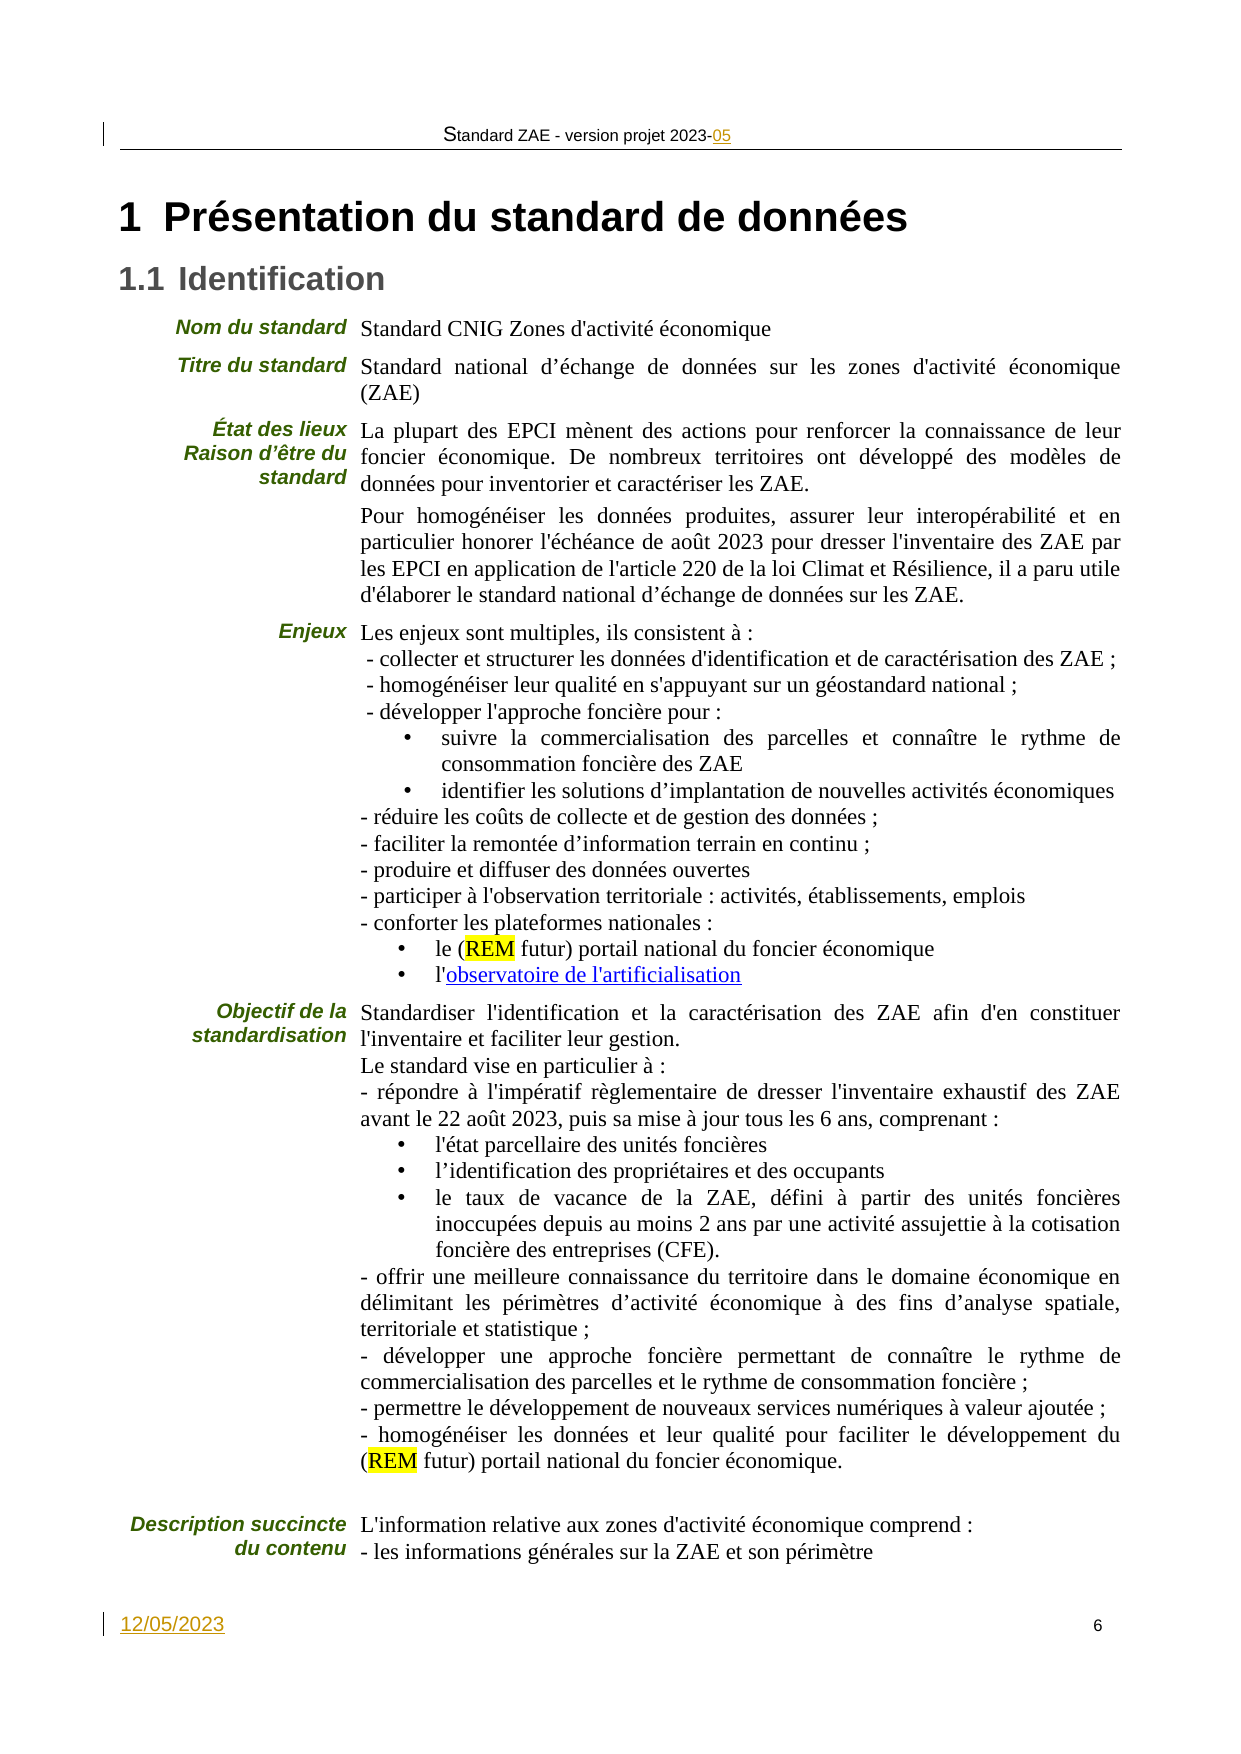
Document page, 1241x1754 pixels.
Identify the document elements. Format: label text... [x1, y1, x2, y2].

table_cell L'information relative aux zones d'activité économique comprend : - les informations générales sur la ZAE et son périmètre [354, 1506, 1122, 1570]
table_cell La plupart des EPCI mènent des actions pour renforcer la connaissance de leur foncier économique. De nombreux territoires ont développé des modèles de données pour inventorier et caractériser les ZAE. Pour homogénéiser les données produites, assurer leur interopérabilité et en particulier honorer l'échéance de août 2023 pour dresser l'inventaire des ZAE par les EPCI en application de l'article 220 de la loi Climat et Résilience, il a paru utile d'élaborer le standard national d’échange de données sur les ZAE. [354, 411, 1122, 613]
table_cell Objectif de la standardisation [118, 994, 354, 1506]
subtitle Identification [118, 259, 1122, 297]
table_cell Enjeux [118, 613, 354, 993]
table_header Standard CNIG Zones d'activité économique [354, 309, 1122, 347]
subtitle Présentation du standard de données [118, 193, 1122, 241]
table_cell Les enjeux sont multiples, ils consistent à : - collecter et structurer les données d'identification et de caractérisation des ZAE ; - homogénéiser leur qualité en s'appuyant sur un géostandard national ; - développer l'approche foncière pour : suivre la commercialisation des parcelles et connaître le rythme de consommation foncière des ZAE identifier les solutions d’implantation de nouvelles activités économiques - réduire les coûts de collecte et de gestion des données ; - faciliter la remontée d’information terrain en continu ; - produire et diffuser des données ouvertes - participer à l'observation territoriale : activités, établissements, emplois - conforter les plateformes nationales : le (REM futur) portail national du foncier économique l'observatoire de l'artificialisation [354, 613, 1122, 993]
table_cell Standardiser l'identification et la caractérisation des ZAE afin d'en constituer l'inventaire et faciliter leur gestion. Le standard vise en particulier à : - répondre à l'impératif règlementaire de dresser l'inventaire exhaustif des ZAE avant le 22 août 2023, puis sa mise à jour tous les 6 ans, comprenant : l'état parcellaire des unités foncières l’identification des propriétaires et des occupants le taux de vacance de la ZAE, défini à partir des unités foncières inoccupées depuis au moins 2 ans par une activité assujettie à la cotisation foncière des entreprises (CFE). - offrir une meilleure connaissance du territoire dans le domaine économique en délimitant les périmètres d’activité économique à des fins d’analyse spatiale, territoriale et statistique ; - développer une approche foncière permettant de connaître le rythme de commercialisation des parcelles et le rythme de consommation foncière ; - permettre le développement de nouveaux services numériques à valeur ajoutée ; - homogénéiser les données et leur qualité pour faciliter le développement du (REM futur) portail national du foncier économique. [354, 994, 1122, 1506]
table_header Nom du standard [118, 309, 354, 347]
table_cell Titre du standard [118, 347, 354, 411]
table_cell État des lieux Raison d’être du standard [118, 411, 354, 613]
table_cell Description succincte du contenu [118, 1506, 354, 1570]
table_cell Standard national d’échange de données sur les zones d'activité économique (ZAE) [354, 347, 1122, 411]
